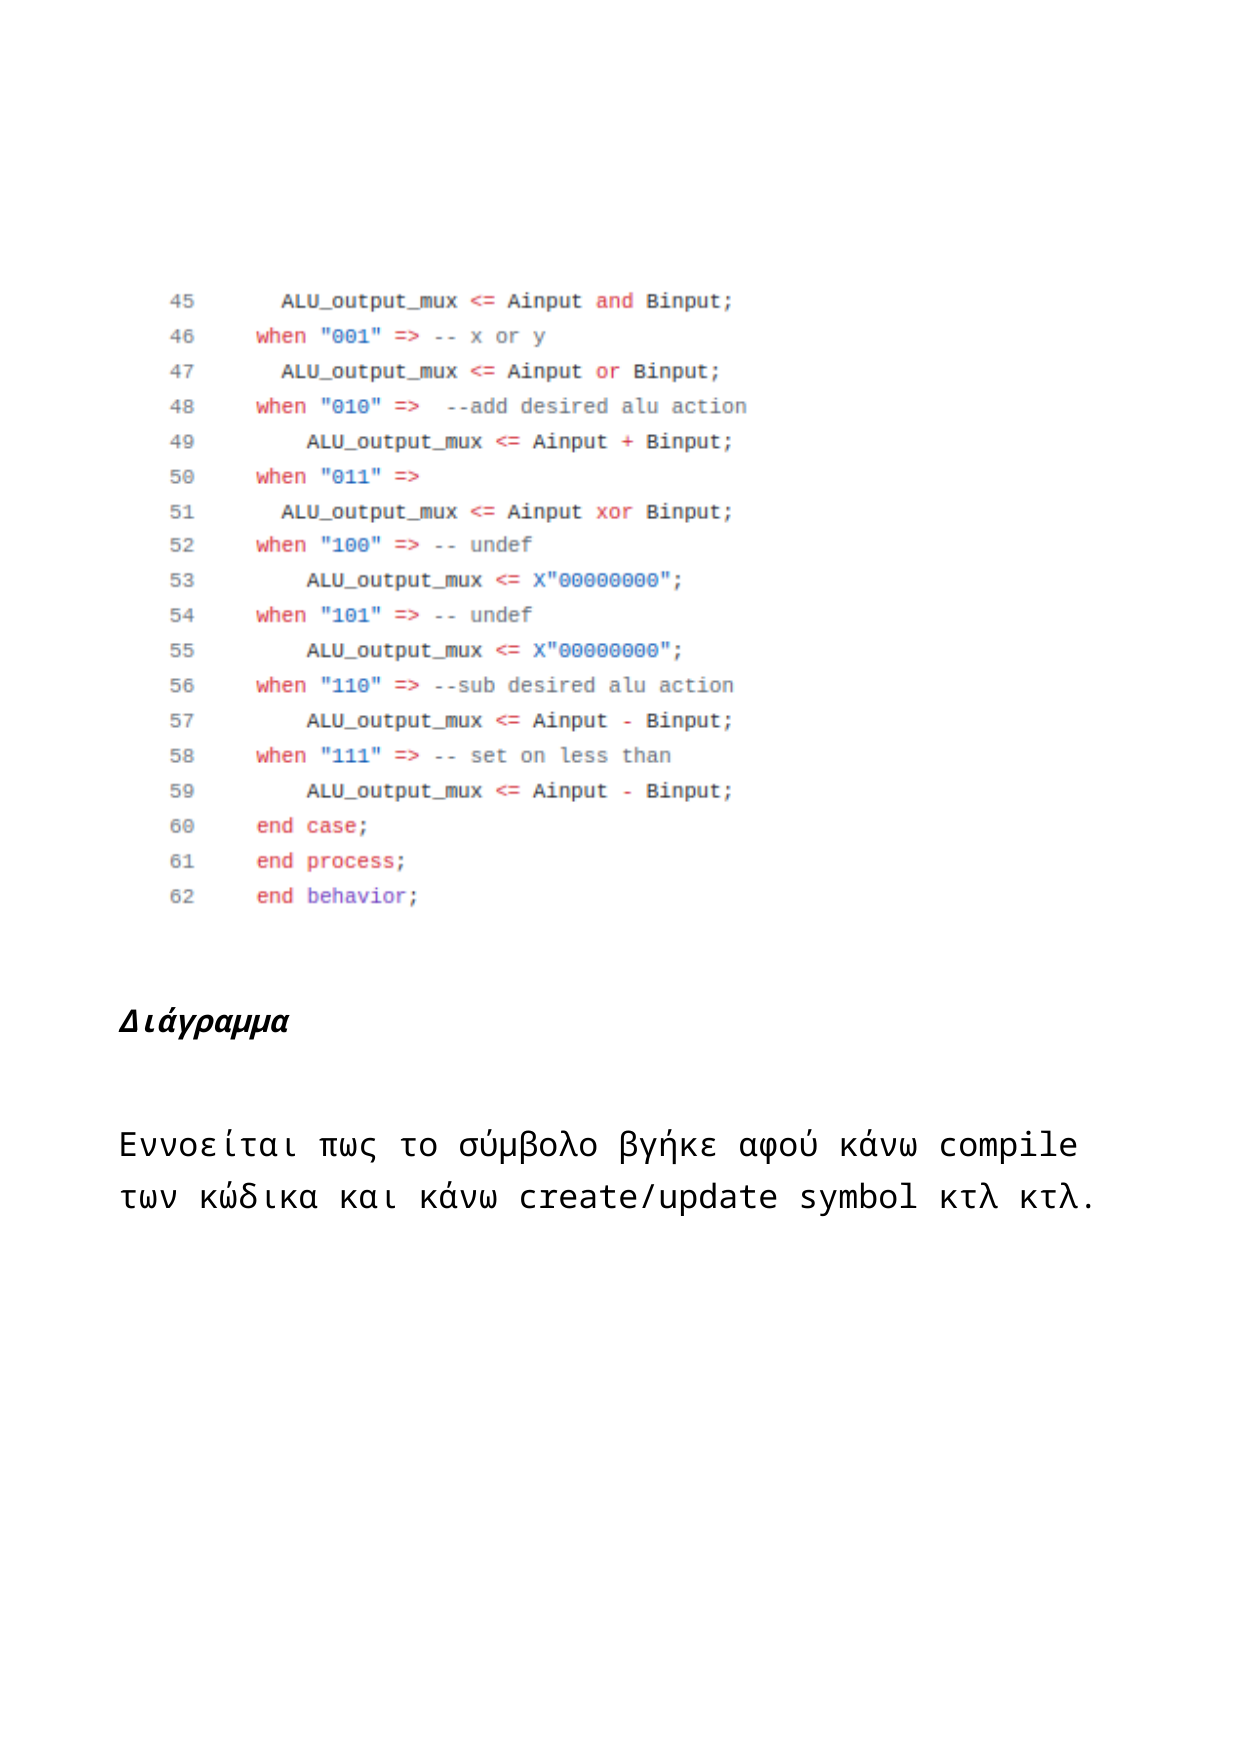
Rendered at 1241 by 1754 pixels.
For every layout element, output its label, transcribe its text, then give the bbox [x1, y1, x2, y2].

picture [142, 282, 848, 923]
text Εννοείται πως το σύμβολο βγήκε αφού κάνω compile των κώδικα και κάνω create/update symbol κτλ κτλ. [118, 1121, 1122, 1218]
subtitle Διάγραμμα [118, 999, 1122, 1041]
